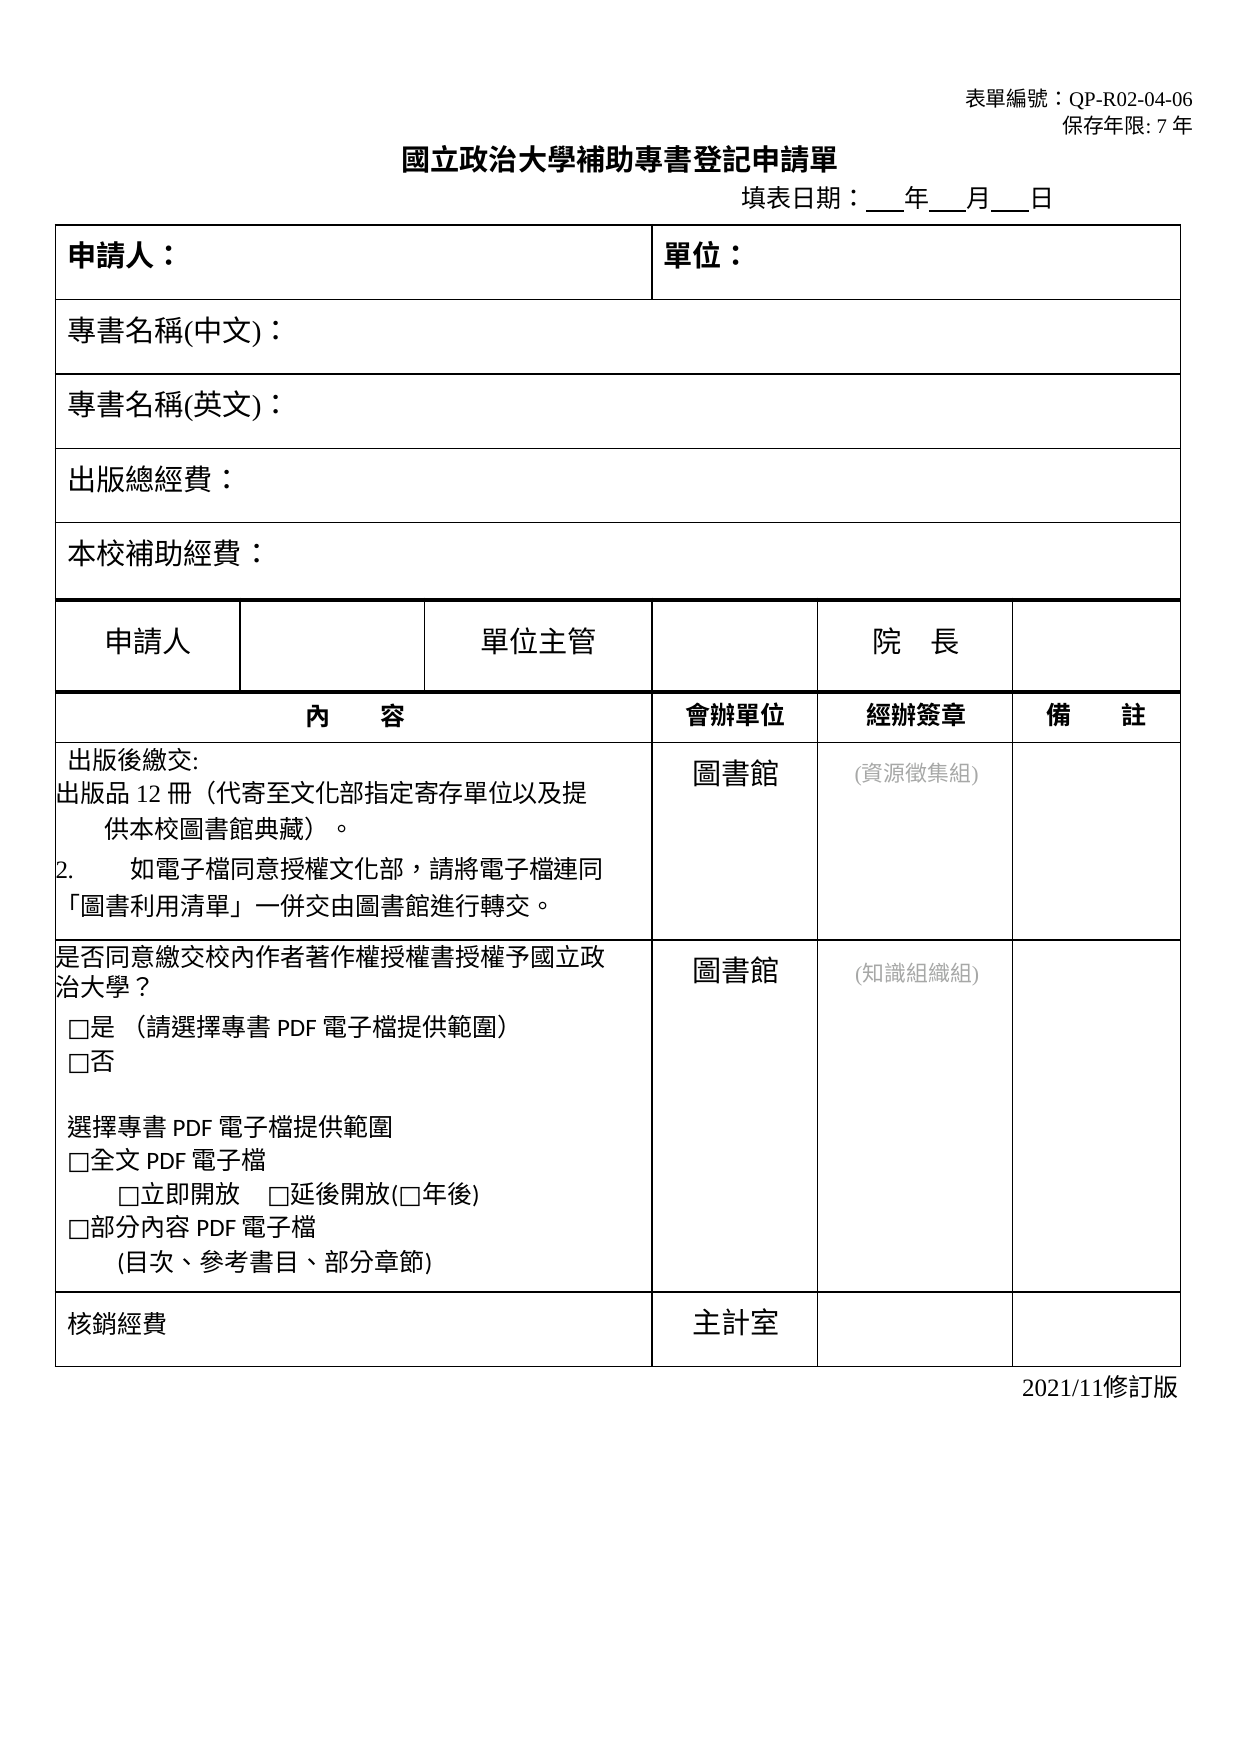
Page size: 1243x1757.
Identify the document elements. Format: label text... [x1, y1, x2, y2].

table_cell 本校補助經費： [56, 523, 1180, 598]
table_cell 會辦單位 [653, 694, 817, 742]
table_cell 圖書館 [653, 743, 817, 939]
table_cell 內 容 [56, 694, 651, 742]
text 國立政治大學補助專書登記申請單 [47, 139, 1193, 178]
table_cell [818, 1293, 1012, 1366]
text 填表日期： 年 月 日 [603, 179, 1193, 215]
table_cell [241, 602, 424, 689]
table_cell 單位主管 [425, 602, 651, 689]
table_cell 圖書館 [653, 941, 817, 1291]
table_cell [1013, 1293, 1180, 1366]
table_cell (資源徵集組) [818, 743, 1012, 939]
table_cell 出版總經費： [56, 449, 1180, 522]
text 保存年限: 7 年 [791, 112, 1193, 139]
table_cell [1013, 743, 1180, 939]
text 表單編號：QP-R02-04-06 [791, 83, 1193, 112]
table_cell [1013, 941, 1180, 1291]
table_cell 專書名稱(英文)： [56, 375, 1180, 447]
table_cell 經辦簽章 [818, 694, 1012, 742]
table_header 申請人： [56, 226, 651, 299]
table_cell [1013, 602, 1180, 689]
table_cell 備 註 [1013, 694, 1180, 742]
table_cell 專書名稱(中文)： [56, 300, 1180, 373]
text 2021/11修訂版 [42, 1367, 1179, 1403]
table_cell 出版後繳交: 出版品 12 冊（代寄至文化部指定寄存單位以及提 供本校圖書館典藏）。 如電子檔同意授權文化部，請將電子檔連同「圖書利用清單」一併交由圖書館進行轉交。 [56, 743, 651, 939]
table_cell 申請人 [56, 602, 239, 689]
table_cell 核銷經費 [56, 1293, 651, 1366]
table_header 單位： [653, 226, 1180, 299]
table_cell 院 長 [818, 602, 1012, 689]
table_cell 是否同意繳交校內作者著作權授權書授權予國立政治大學？ □是 （請選擇專書 PDF 電子檔提供範圍） □否 選擇專書 PDF 電子檔提供範圍 □全文 PDF 電子檔 □立即開放 □延後開放(□年後) □部分內容 PDF 電子檔 (目次、參考書目、部分章節) [56, 941, 651, 1291]
table_cell 主計室 [653, 1293, 817, 1366]
table_cell [653, 602, 817, 689]
table_cell (知識組織組) [818, 941, 1012, 1291]
